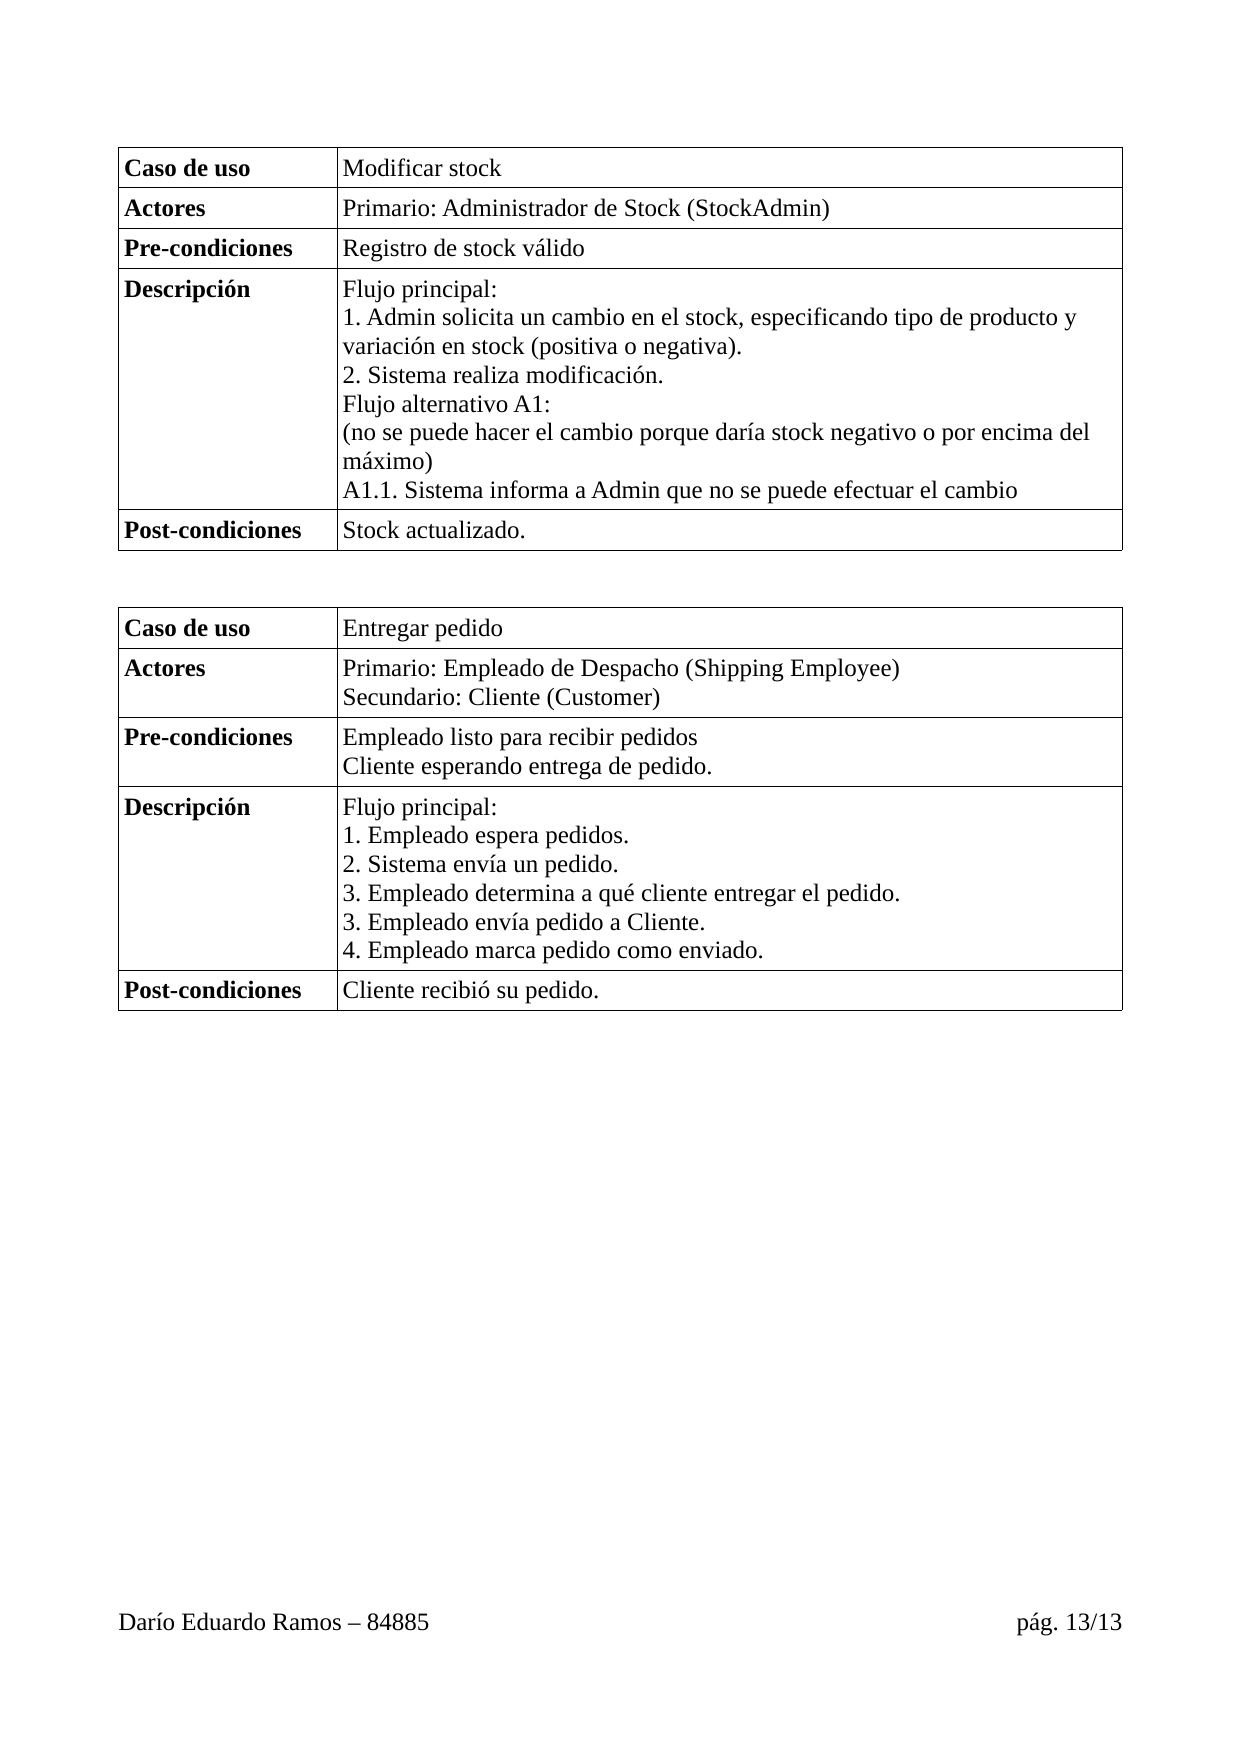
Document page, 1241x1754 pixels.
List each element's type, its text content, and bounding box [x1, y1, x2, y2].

table_header Entregar pedido [338, 608, 1122, 648]
table_cell Pre-condiciones [119, 229, 337, 268]
table_cell Actores [119, 649, 337, 717]
table_cell Registro de stock válido [338, 229, 1122, 268]
table_cell Flujo principal: 1. Admin solicita un cambio en el stock, especificando tipo de producto y variación en stock (positiva o negativa). 2. Sistema realiza modificación. Flujo alternativo A1: (no se puede hacer el cambio porque daría stock negativo o por encima del máximo) A1.1. Sistema informa a Admin que no se puede efectuar el cambio [338, 269, 1122, 509]
table_cell Post-condiciones [119, 971, 337, 1010]
table_header Modificar stock [338, 148, 1122, 187]
table_header Caso de uso [119, 148, 337, 187]
table_cell Cliente recibió su pedido. [338, 971, 1122, 1010]
table_cell Descripción [119, 269, 337, 509]
table_cell Primario: Empleado de Despacho (Shipping Employee) Secundario: Cliente (Customer) [338, 649, 1122, 717]
table_cell Primario: Administrador de Stock (StockAdmin) [338, 188, 1122, 227]
table_cell Descripción [119, 787, 337, 970]
table_header Caso de uso [119, 608, 337, 648]
table_cell Flujo principal: 1. Empleado espera pedidos. 2. Sistema envía un pedido. 3. Empleado determina a qué cliente entregar el pedido. 3. Empleado envía pedido a Cliente. 4. Empleado marca pedido como enviado. [338, 787, 1122, 970]
table_cell Empleado listo para recibir pedidos Cliente esperando entrega de pedido. [338, 718, 1122, 786]
table_cell Pre-condiciones [119, 718, 337, 786]
table_cell Post-condiciones [119, 510, 337, 550]
table_cell Stock actualizado. [338, 510, 1122, 550]
table_cell Actores [119, 188, 337, 227]
